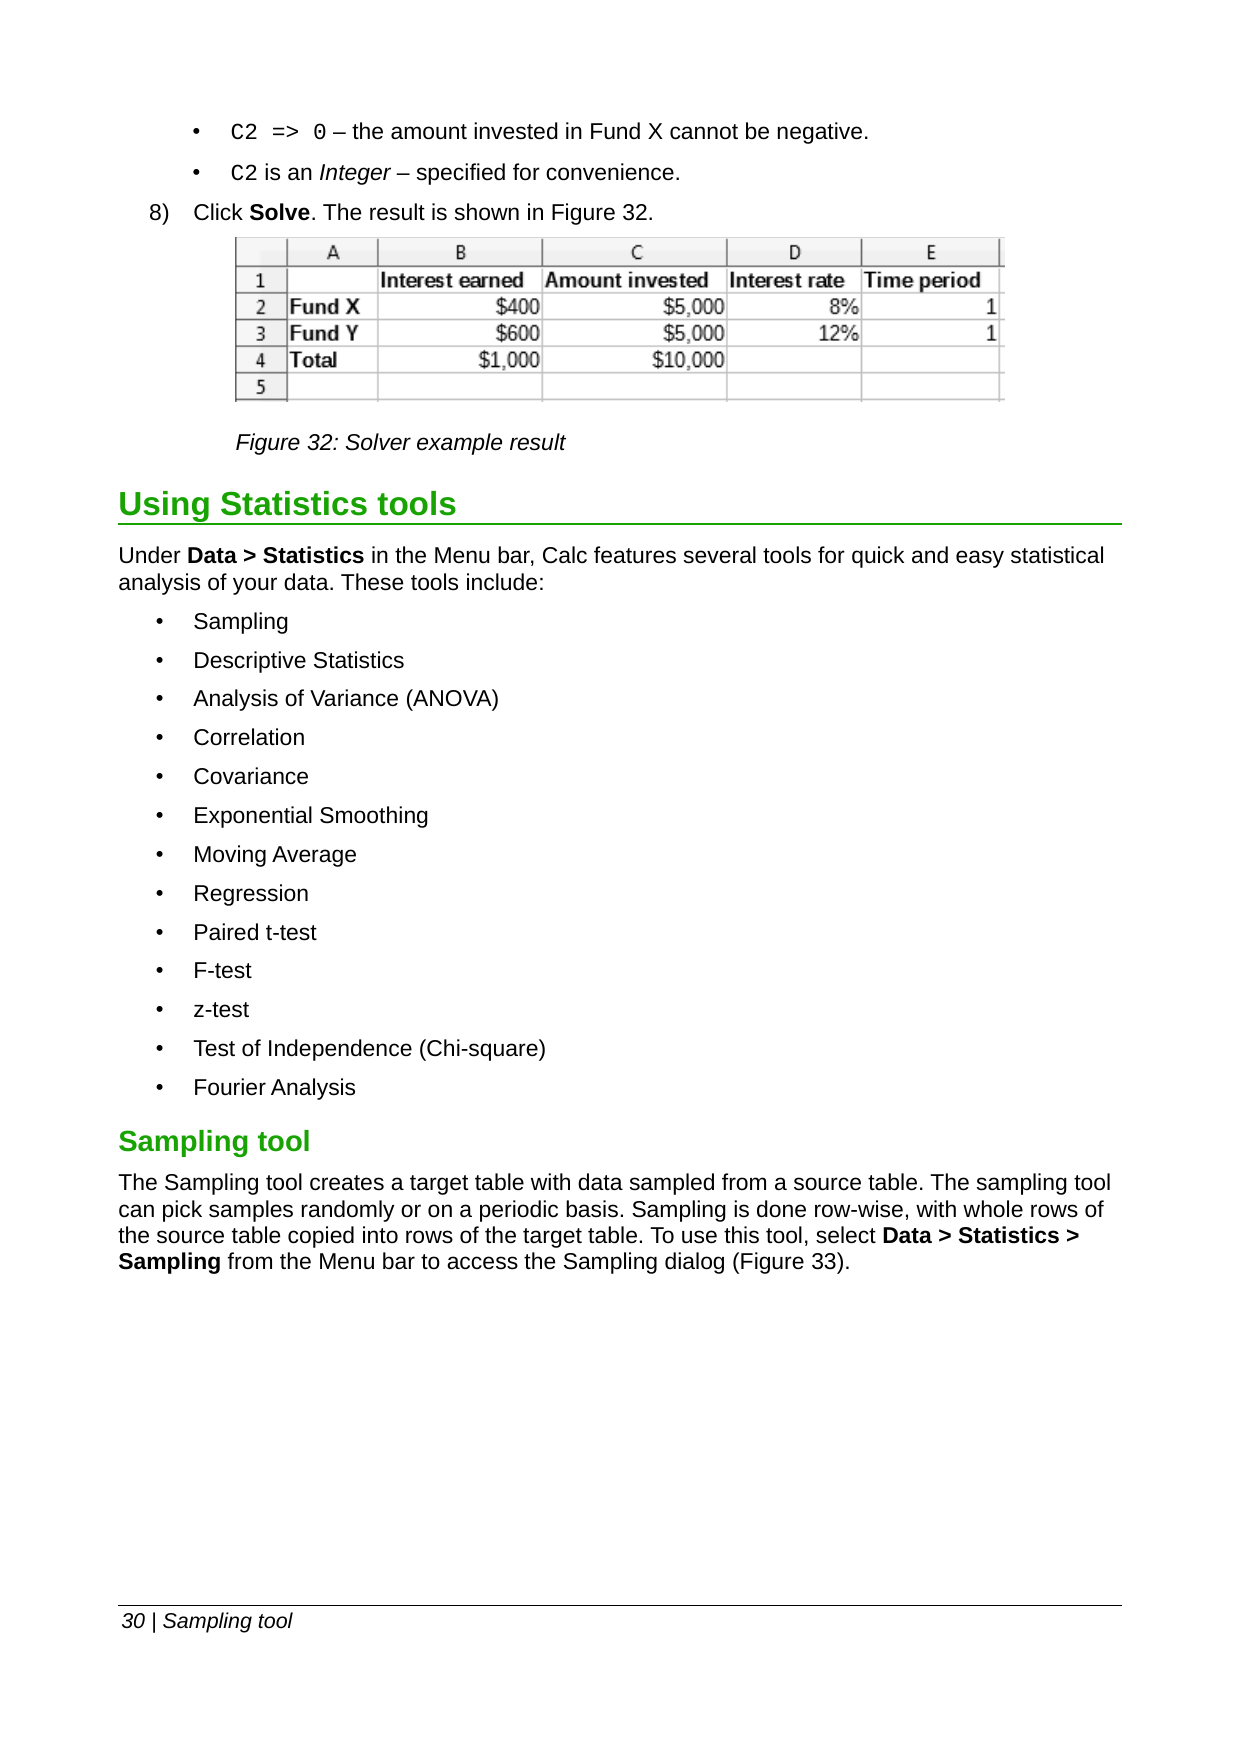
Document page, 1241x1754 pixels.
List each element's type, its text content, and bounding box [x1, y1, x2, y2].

list Test of Independence (Chi-square) [156, 1035, 1122, 1061]
list C2 => 0 – the amount invested in Fund X cannot be negative. [192, 118, 1122, 146]
list Covariance [156, 763, 1122, 789]
text The Sampling tool creates a target table with data sampled from a source table. The sampling tool can pick samples randomly or on a periodic basis. Sampling is done row-wise, with whole rows of the source table copied into rows of the target table. To use this tool, select Data > Statistics > Sampling from the Menu bar to access the Sampling dialog (Figure 33). [118, 1169, 1122, 1275]
list Regression [156, 880, 1122, 906]
subtitle Using Statistics tools [118, 484, 1122, 523]
list Click Solve. The result is shown in Figure 32. [169, 199, 1122, 225]
list Analysis of Variance (ANOVA) [156, 685, 1122, 712]
list Paired t-test [156, 918, 1122, 945]
subtitle Sampling tool [118, 1124, 1122, 1157]
text Under Data > Statistics in the Menu bar, Calc features several tools for quick and easy statistical analysis of your data. These tools include: [118, 542, 1122, 595]
list Moving Average [156, 841, 1122, 867]
list Correlation [156, 724, 1122, 751]
text Figure 32: Solver example result [235, 402, 1005, 455]
list C2 is an Integer – specified for convenience. [192, 158, 1122, 187]
list Fourier Analysis [156, 1074, 1122, 1100]
list F-test [156, 957, 1122, 984]
picture [235, 237, 1005, 402]
list Descriptive Statistics [156, 647, 1122, 673]
list Exponential Smoothing [156, 802, 1122, 828]
list z-test [156, 996, 1122, 1023]
list Sampling [156, 608, 1122, 634]
